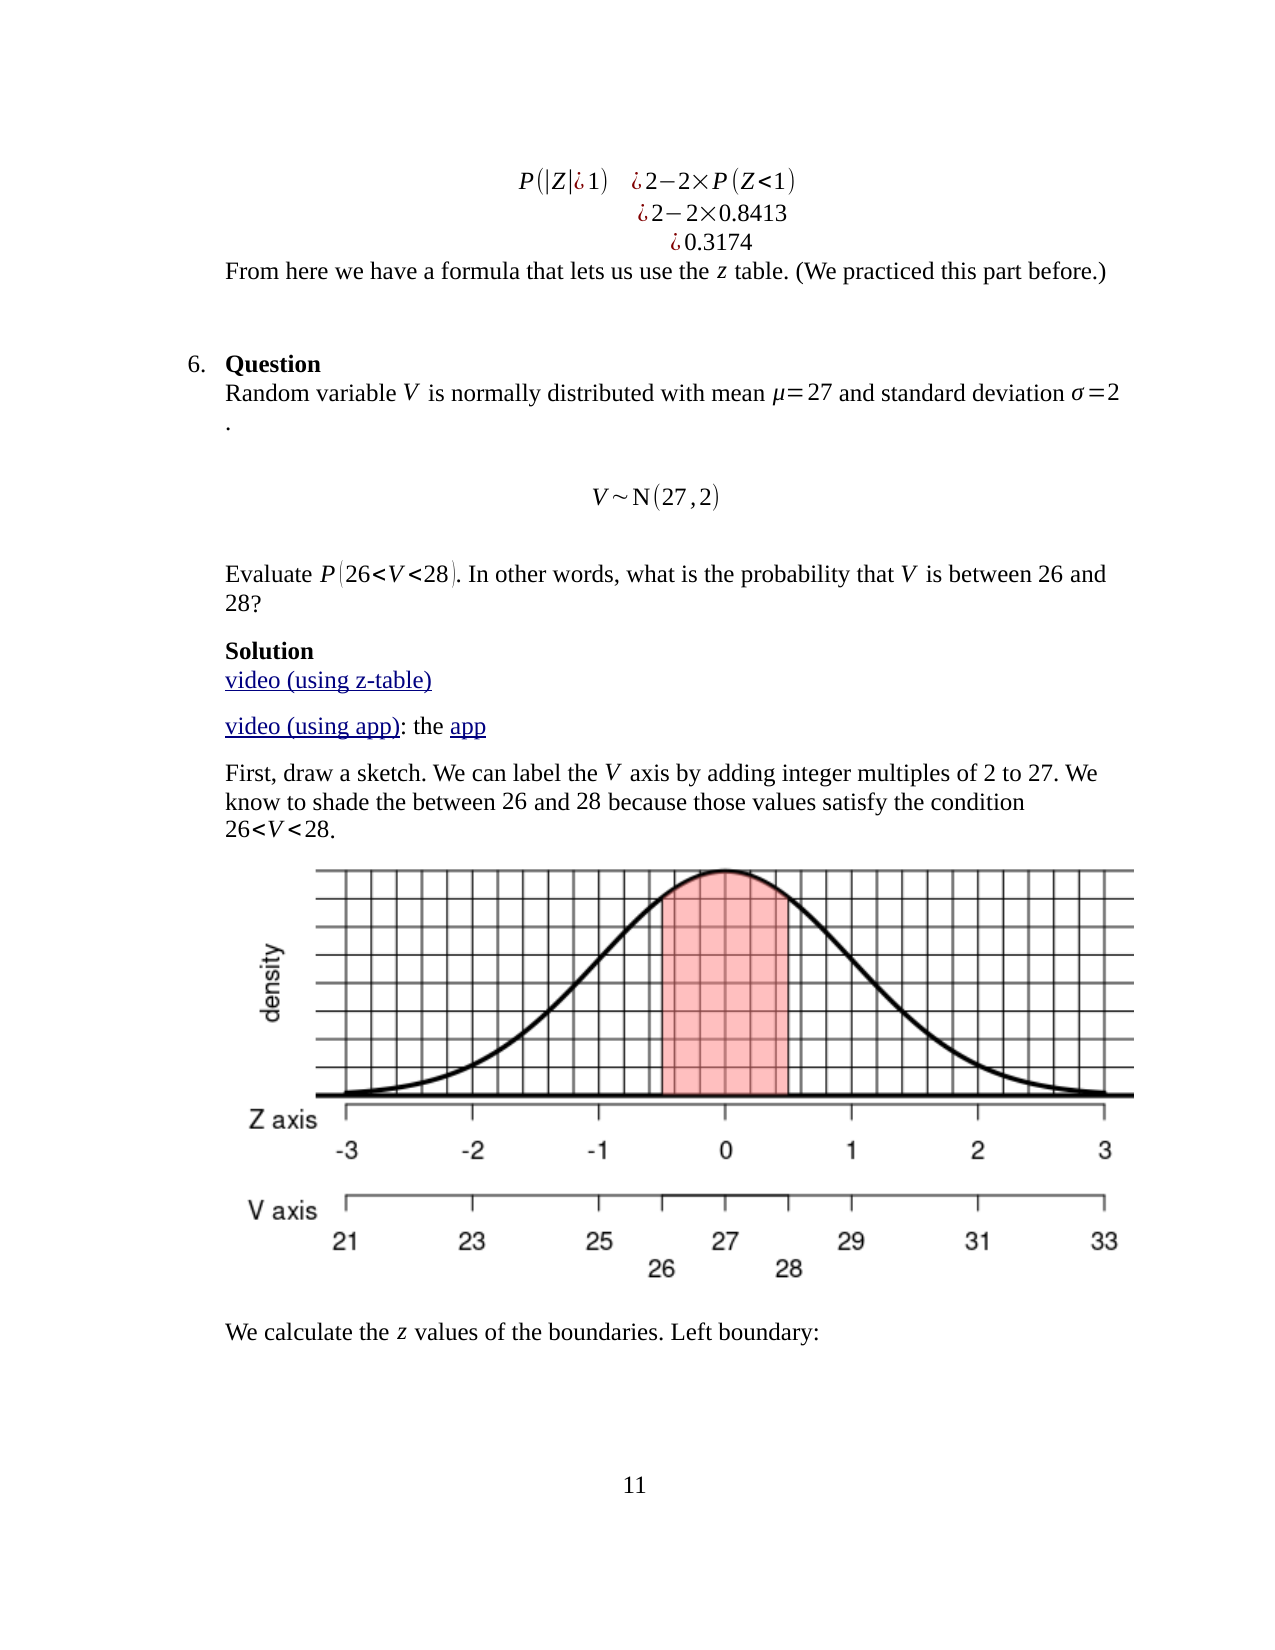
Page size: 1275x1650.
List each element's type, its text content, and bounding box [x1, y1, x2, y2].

list video (using app): the app [187, 711, 1125, 740]
list We calculate the values of the boundaries. Left boundary: [187, 862, 1125, 1346]
list Solution video (using z-table) [187, 636, 1125, 693]
list Evaluate . In other words, what is the probability that is between and ? [187, 559, 1125, 618]
list First, draw a sketch. We can label the axis by adding integer multiples of 2 to 27. We know to shade the between and because those values satisfy the condition . [187, 758, 1125, 844]
picture [225, 862, 1134, 1317]
list From here we have a formula that lets us use the table. (We practiced this part before.) [187, 150, 1125, 284]
list Question Random variable is normally distributed with mean and standard deviation . [187, 349, 1125, 435]
